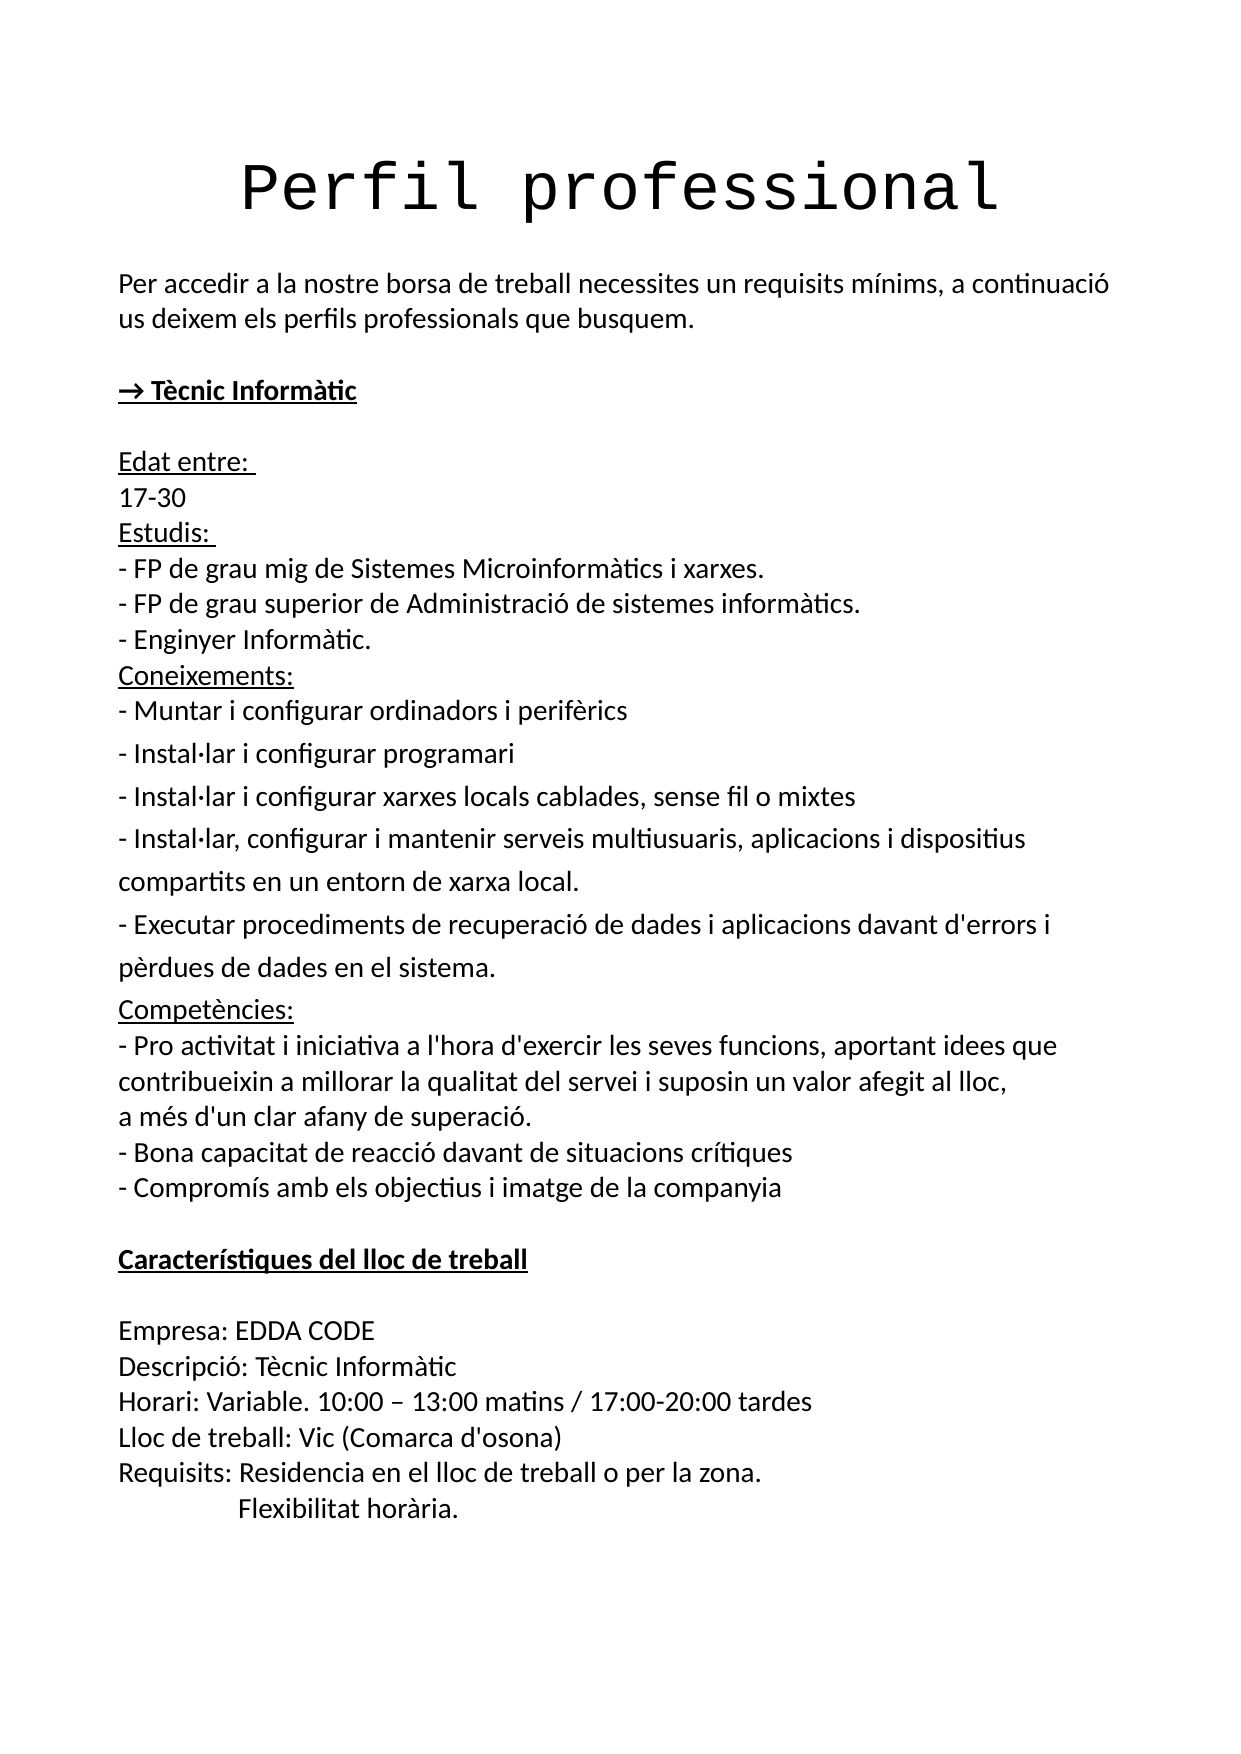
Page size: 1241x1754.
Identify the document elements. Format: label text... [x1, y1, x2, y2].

text Competències: [118, 991, 1122, 1027]
text - FP de grau superior de Administració de sistemes informàtics. [118, 586, 1122, 621]
text Descripció: Tècnic Informàtic [118, 1348, 1122, 1383]
text - Executar procediments de recuperació de dades i aplicacions davant d'errors i pèrdues de dades en el sistema. [118, 906, 1122, 984]
text - Instal·lar i configurar xarxes locals cablades, sense fil o mixtes [118, 778, 1122, 813]
text Per accedir a la nostre borsa de treball necessites un requisits mínims, a continuació us deixem els perfils professionals que busquem. [118, 265, 1122, 336]
text Lloc de treball: Vic (Comarca d'osona) [118, 1419, 1122, 1454]
text Requisits: Residencia en el lloc de treball o per la zona. [118, 1454, 1122, 1490]
text Empresa: EDDA CODE [118, 1312, 1122, 1348]
text Característiques del lloc de treball [118, 1241, 1122, 1276]
text - Instal·lar, configurar i mantenir serveis multiusuaris, aplicacions i dispositius compartits en un entorn de xarxa local. [118, 821, 1122, 899]
text Horari: Variable. 10:00 – 13:00 matins / 17:00-20:00 tardes [118, 1383, 1122, 1419]
text - Muntar i configurar ordinadors i perifèrics [118, 692, 1122, 728]
text - FP de grau mig de Sistemes Microinformàtics i xarxes. [118, 550, 1122, 586]
text Estudis: [118, 514, 1122, 550]
text - Enginyer Informàtic. [118, 621, 1122, 657]
text Coneixements: [118, 657, 1122, 692]
text - Instal·lar i configurar programari [118, 735, 1122, 771]
text Flexibilitat horària. [118, 1490, 1122, 1526]
text Perfil professional [118, 154, 1122, 229]
text Edat entre: [118, 443, 1122, 479]
text → Tècnic Informàtic [118, 372, 1122, 407]
text - Pro activitat i iniciativa a l'hora d'exercir les seves funcions, aportant idees que contribueixin a millorar la qualitat del servei i suposin un valor afegit al lloc, a més d'un clar afany de superació. - Bona capacitat de reacció davant de situacions crítiques - Compromís amb els objectius i imatge de la companyia [118, 1027, 1122, 1205]
text 17-30 [118, 479, 1122, 514]
